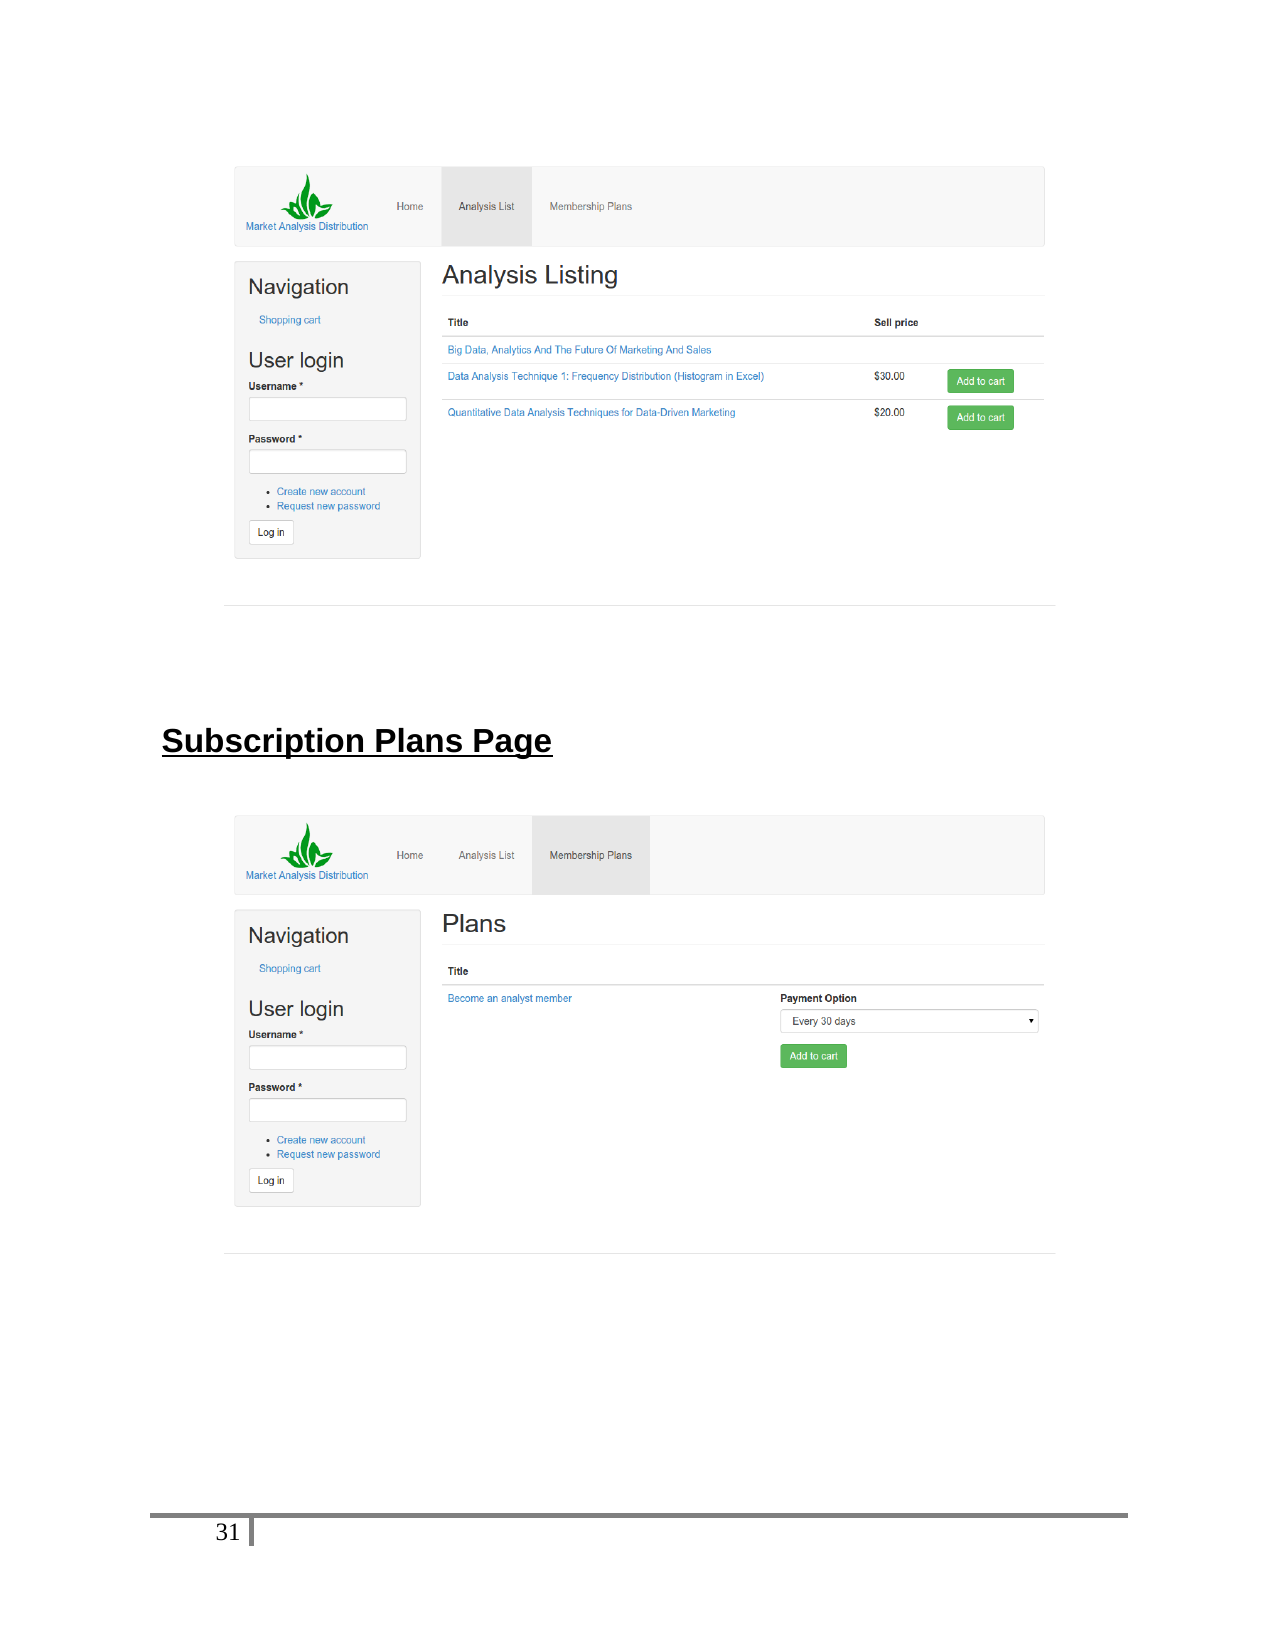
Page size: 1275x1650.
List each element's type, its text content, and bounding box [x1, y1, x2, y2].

picture [161, 801, 1117, 1304]
subtitle Subscription Plans Page [161, 721, 1117, 760]
picture [161, 152, 1117, 656]
